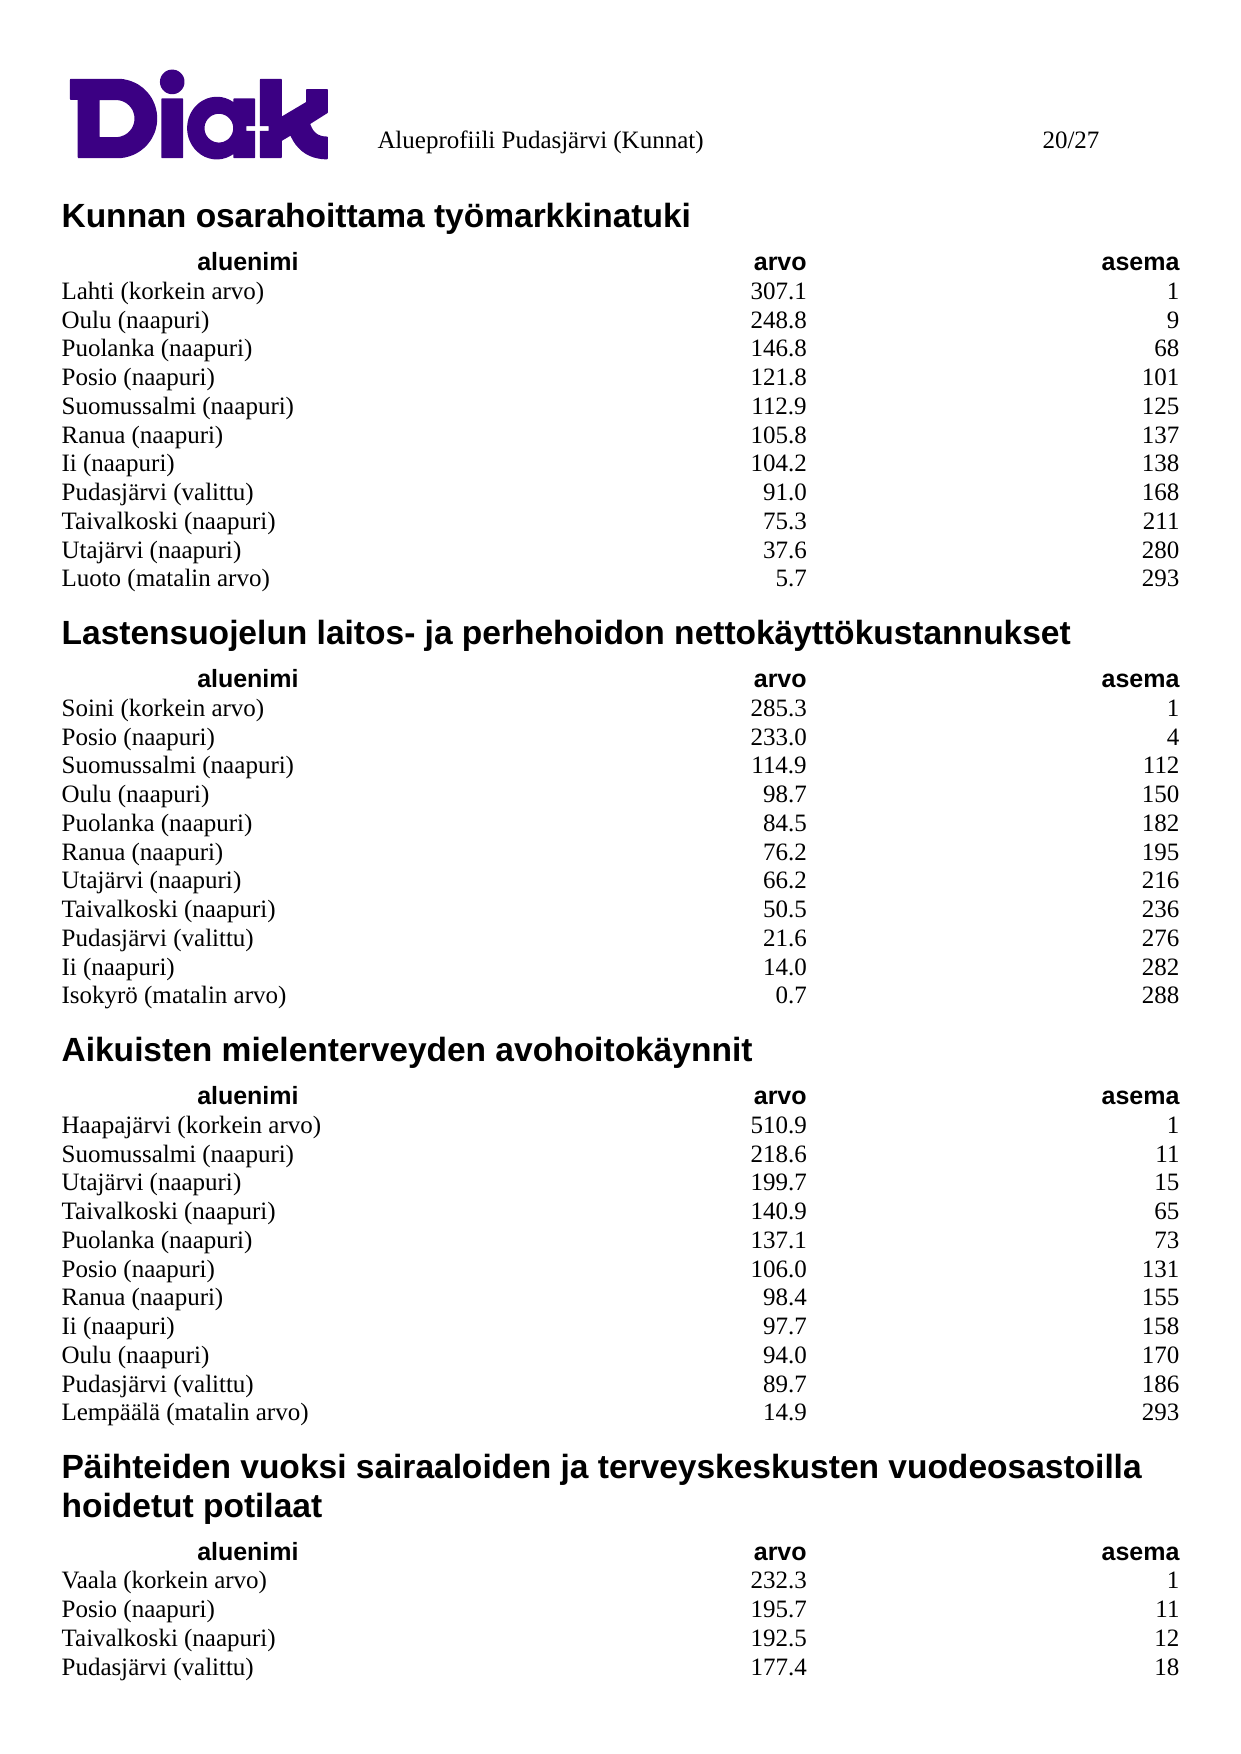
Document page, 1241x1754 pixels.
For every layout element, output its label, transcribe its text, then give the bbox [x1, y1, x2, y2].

table_cell 131 [806, 1254, 1179, 1282]
table_cell Ii (naapuri) [61, 1311, 434, 1340]
table_cell Haapajärvi (korkein arvo) [61, 1110, 434, 1139]
table_cell 4 [806, 722, 1179, 751]
table_cell 137.1 [434, 1225, 806, 1254]
table_cell Ii (naapuri) [61, 952, 434, 981]
table_cell 114.9 [434, 751, 806, 779]
table_cell 158 [806, 1311, 1179, 1340]
table_header aluenimi [61, 664, 434, 693]
table_cell Taivalkoski (naapuri) [61, 1623, 434, 1652]
subtitle Päihteiden vuoksi sairaaloiden ja terveyskeskusten vuodeosastoilla hoidetut potilaat [61, 1447, 1179, 1524]
table_cell Pudasjärvi (valittu) [61, 923, 434, 952]
table_header aluenimi [61, 247, 434, 276]
table_cell Isokyrö (matalin arvo) [61, 981, 434, 1009]
table_cell 84.5 [434, 808, 806, 837]
table_cell 37.6 [434, 535, 806, 563]
table_cell 280 [806, 535, 1179, 563]
table_cell 510.9 [434, 1110, 806, 1139]
table_cell 211 [806, 506, 1179, 535]
table_cell 98.4 [434, 1283, 806, 1311]
table_cell 14.9 [434, 1398, 806, 1426]
table_cell 138 [806, 449, 1179, 477]
table_header aluenimi [61, 1081, 434, 1110]
table_cell 112.9 [434, 391, 806, 420]
table_cell 186 [806, 1369, 1179, 1397]
table_header asema [806, 664, 1179, 693]
table_cell Utajärvi (naapuri) [61, 866, 434, 894]
table_cell 91.0 [434, 477, 806, 506]
table_cell 216 [806, 866, 1179, 894]
table_header arvo [434, 1081, 806, 1110]
table_header asema [806, 1081, 1179, 1110]
table_cell 1 [806, 1566, 1179, 1594]
table_cell 233.0 [434, 722, 806, 751]
table_cell Ranua (naapuri) [61, 420, 434, 448]
table_cell 0.7 [434, 981, 806, 1009]
table_cell Puolanka (naapuri) [61, 334, 434, 362]
table_cell 106.0 [434, 1254, 806, 1282]
table_cell 199.7 [434, 1168, 806, 1196]
table_cell Taivalkoski (naapuri) [61, 894, 434, 923]
table_cell Posio (naapuri) [61, 722, 434, 751]
table_cell Utajärvi (naapuri) [61, 535, 434, 563]
table_header arvo [434, 1537, 806, 1566]
table_cell 155 [806, 1283, 1179, 1311]
table_cell 125 [806, 391, 1179, 420]
subtitle Kunnan osarahoittama työmarkkinatuki [61, 196, 1179, 235]
table_header asema [806, 1537, 1179, 1566]
table_cell 288 [806, 981, 1179, 1009]
table_cell Suomussalmi (naapuri) [61, 391, 434, 420]
table_cell Utajärvi (naapuri) [61, 1168, 434, 1196]
table_cell Luoto (matalin arvo) [61, 564, 434, 592]
table_cell Puolanka (naapuri) [61, 1225, 434, 1254]
table_cell 218.6 [434, 1139, 806, 1167]
table_cell Posio (naapuri) [61, 362, 434, 391]
table_cell 293 [806, 1398, 1179, 1426]
table_cell Pudasjärvi (valittu) [61, 1369, 434, 1397]
table_cell 94.0 [434, 1340, 806, 1369]
table_cell 112 [806, 751, 1179, 779]
table_cell 168 [806, 477, 1179, 506]
subtitle Aikuisten mielenterveyden avohoitokäynnit [61, 1030, 1179, 1069]
table_cell 121.8 [434, 362, 806, 391]
table_cell 21.6 [434, 923, 806, 952]
table_cell Posio (naapuri) [61, 1254, 434, 1282]
table_cell 11 [806, 1594, 1179, 1623]
table_header arvo [434, 247, 806, 276]
table_cell 282 [806, 952, 1179, 981]
table_cell 73 [806, 1225, 1179, 1254]
table_cell 146.8 [434, 334, 806, 362]
subtitle Lastensuojelun laitos- ja perhehoidon nettokäyttökustannukset [61, 613, 1179, 652]
table_cell Ranua (naapuri) [61, 837, 434, 866]
table_cell Ii (naapuri) [61, 449, 434, 477]
table_cell 5.7 [434, 564, 806, 592]
table_cell Ranua (naapuri) [61, 1283, 434, 1311]
table_cell 1 [806, 276, 1179, 305]
table_header arvo [434, 664, 806, 693]
table_cell 293 [806, 564, 1179, 592]
table_cell Puolanka (naapuri) [61, 808, 434, 837]
table_cell Taivalkoski (naapuri) [61, 506, 434, 535]
table_cell Pudasjärvi (valittu) [61, 477, 434, 506]
table_cell 192.5 [434, 1623, 806, 1652]
table_cell 76.2 [434, 837, 806, 866]
table_cell 9 [806, 305, 1179, 333]
table_cell 140.9 [434, 1196, 806, 1225]
table_cell 150 [806, 779, 1179, 808]
table_cell 18 [806, 1652, 1179, 1681]
table_cell Posio (naapuri) [61, 1594, 434, 1623]
table_header aluenimi [61, 1537, 434, 1566]
table_cell 68 [806, 334, 1179, 362]
table_cell 137 [806, 420, 1179, 448]
table_cell Oulu (naapuri) [61, 305, 434, 333]
table_cell 177.4 [434, 1652, 806, 1681]
table_cell 170 [806, 1340, 1179, 1369]
table_cell Oulu (naapuri) [61, 1340, 434, 1369]
table_cell 11 [806, 1139, 1179, 1167]
table_cell Taivalkoski (naapuri) [61, 1196, 434, 1225]
table_cell 307.1 [434, 276, 806, 305]
table_cell 66.2 [434, 866, 806, 894]
table_cell Soini (korkein arvo) [61, 693, 434, 722]
table_cell 75.3 [434, 506, 806, 535]
table_cell 285.3 [434, 693, 806, 722]
table_cell 104.2 [434, 449, 806, 477]
table_cell 182 [806, 808, 1179, 837]
table_cell 195 [806, 837, 1179, 866]
table_cell 97.7 [434, 1311, 806, 1340]
table_cell 195.7 [434, 1594, 806, 1623]
table_cell Lempäälä (matalin arvo) [61, 1398, 434, 1426]
table_cell 50.5 [434, 894, 806, 923]
table_cell 15 [806, 1168, 1179, 1196]
table_cell 276 [806, 923, 1179, 952]
table_cell 1 [806, 693, 1179, 722]
table_header asema [806, 247, 1179, 276]
table_cell Vaala (korkein arvo) [61, 1566, 434, 1594]
table_cell Pudasjärvi (valittu) [61, 1652, 434, 1681]
table_cell 98.7 [434, 779, 806, 808]
table_cell 14.0 [434, 952, 806, 981]
table_cell 236 [806, 894, 1179, 923]
table_cell Suomussalmi (naapuri) [61, 751, 434, 779]
table_cell 89.7 [434, 1369, 806, 1397]
table_cell Suomussalmi (naapuri) [61, 1139, 434, 1167]
table_cell 232.3 [434, 1566, 806, 1594]
table_cell 12 [806, 1623, 1179, 1652]
table_cell Oulu (naapuri) [61, 779, 434, 808]
table_cell 101 [806, 362, 1179, 391]
table_cell 248.8 [434, 305, 806, 333]
table_cell Lahti (korkein arvo) [61, 276, 434, 305]
table_cell 65 [806, 1196, 1179, 1225]
table_cell 105.8 [434, 420, 806, 448]
table_cell 1 [806, 1110, 1179, 1139]
